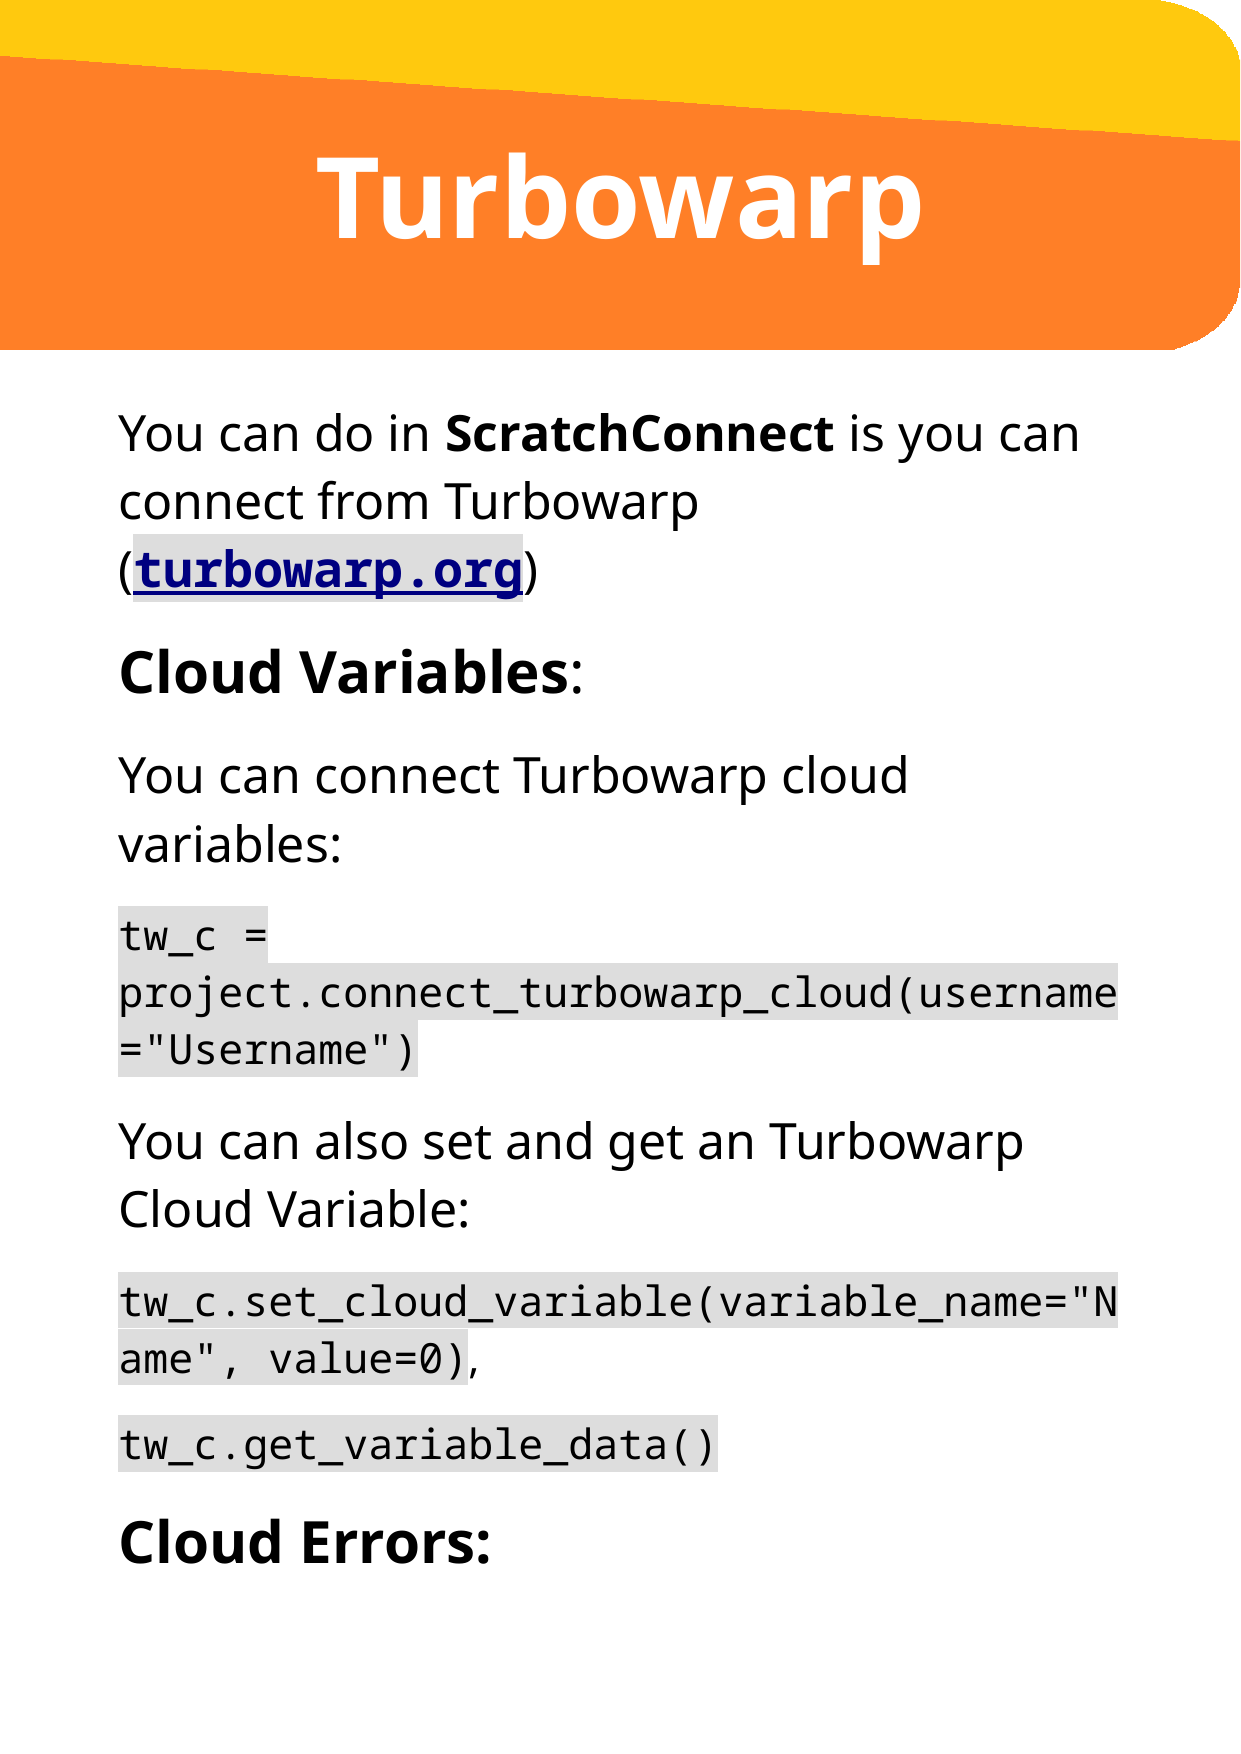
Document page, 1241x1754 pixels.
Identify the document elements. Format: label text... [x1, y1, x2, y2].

text tw_c.set_cloud_variable(variable_name="Name", value=0), [118, 1272, 1122, 1385]
text You can connect Turbowarp cloud variables: [118, 741, 1122, 877]
text Cloud Errors: [118, 1501, 1122, 1581]
text Cloud Variables: [118, 632, 1122, 711]
text tw_c.get_variable_data() [118, 1415, 1122, 1472]
text tw_c = project.connect_turbowarp_cloud(username="Username") [118, 906, 1122, 1077]
text You can do in ScratchConnect is you can connect from Turbowarp (turbowarp.org) [118, 398, 1122, 602]
text You can also set and get an Turbowarp Cloud Variable: [118, 1106, 1122, 1242]
